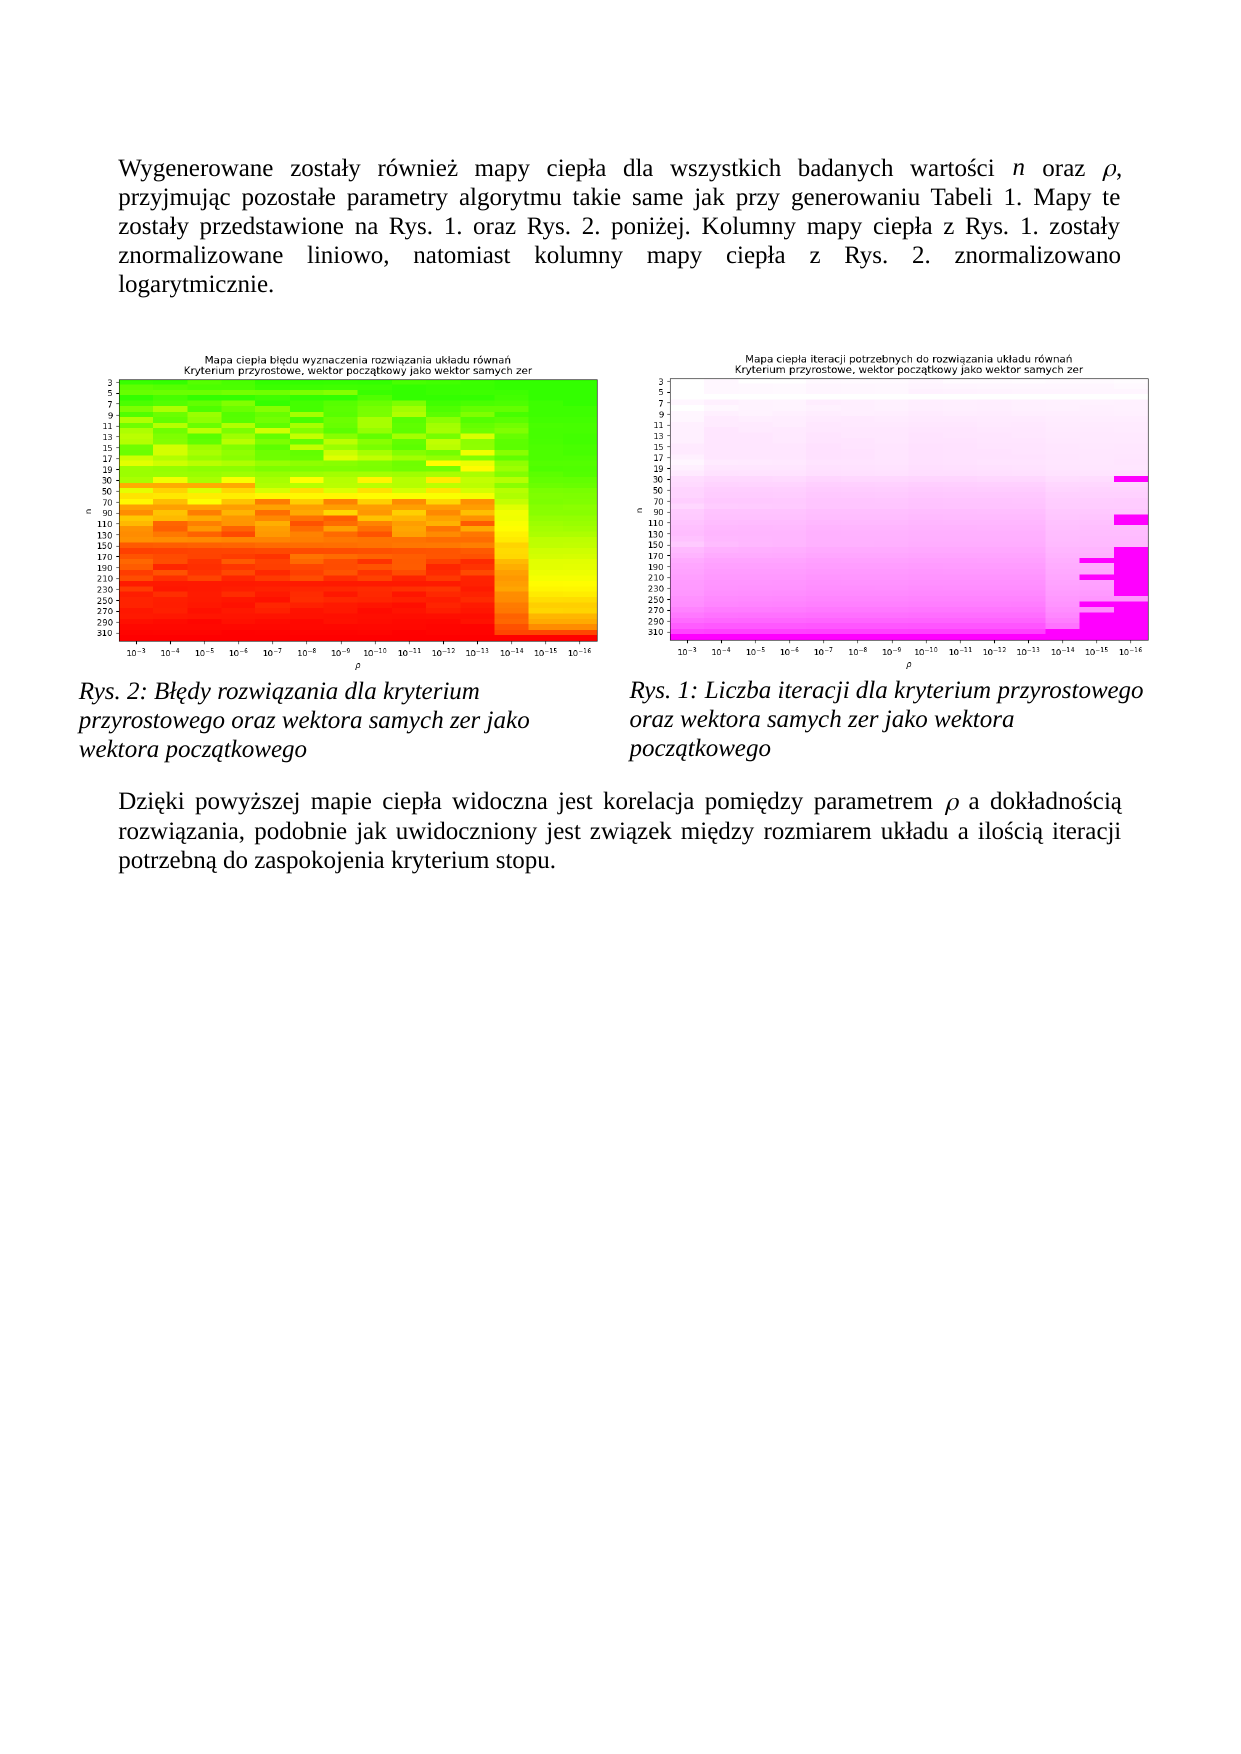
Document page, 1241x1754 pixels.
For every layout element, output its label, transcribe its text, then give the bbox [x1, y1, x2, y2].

text Rys. 1: Liczba iteracji dla kryterium przyrostowego oraz wektora samych zer jako wektora początkowego [629, 676, 1152, 762]
text Wygenerowane zostały również mapy ciepła dla wszystkich badanych wartości oraz , przyjmując pozostałe parametry algorytmu takie same jak przy generowaniu Tabeli 1. Mapy te zostały przedstawione na Rys. 1. oraz Rys. 2. poniżej. Kolumny mapy ciepła z Rys. 1. zostały znormalizowane liniowo, natomiast kolumny mapy ciepła z Rys. 2. znormalizowano logarytmicznie. [118, 153, 1122, 297]
text Dzięki powyższej mapie ciepła widoczna jest korelacja pomiędzy parametrem a dokładnością rozwiązania, podobnie jak uwidoczniony jest związek między rozmiarem układu a ilością iteracji potrzebną do zaspokojenia kryterium stopu. [118, 700, 1122, 873]
text Rys. 2: Błędy rozwiązania dla kryterium przyrostowego oraz wektora samych zer jako wektora początkowego [79, 677, 602, 763]
picture [78, 349, 602, 677]
picture [629, 348, 1153, 676]
